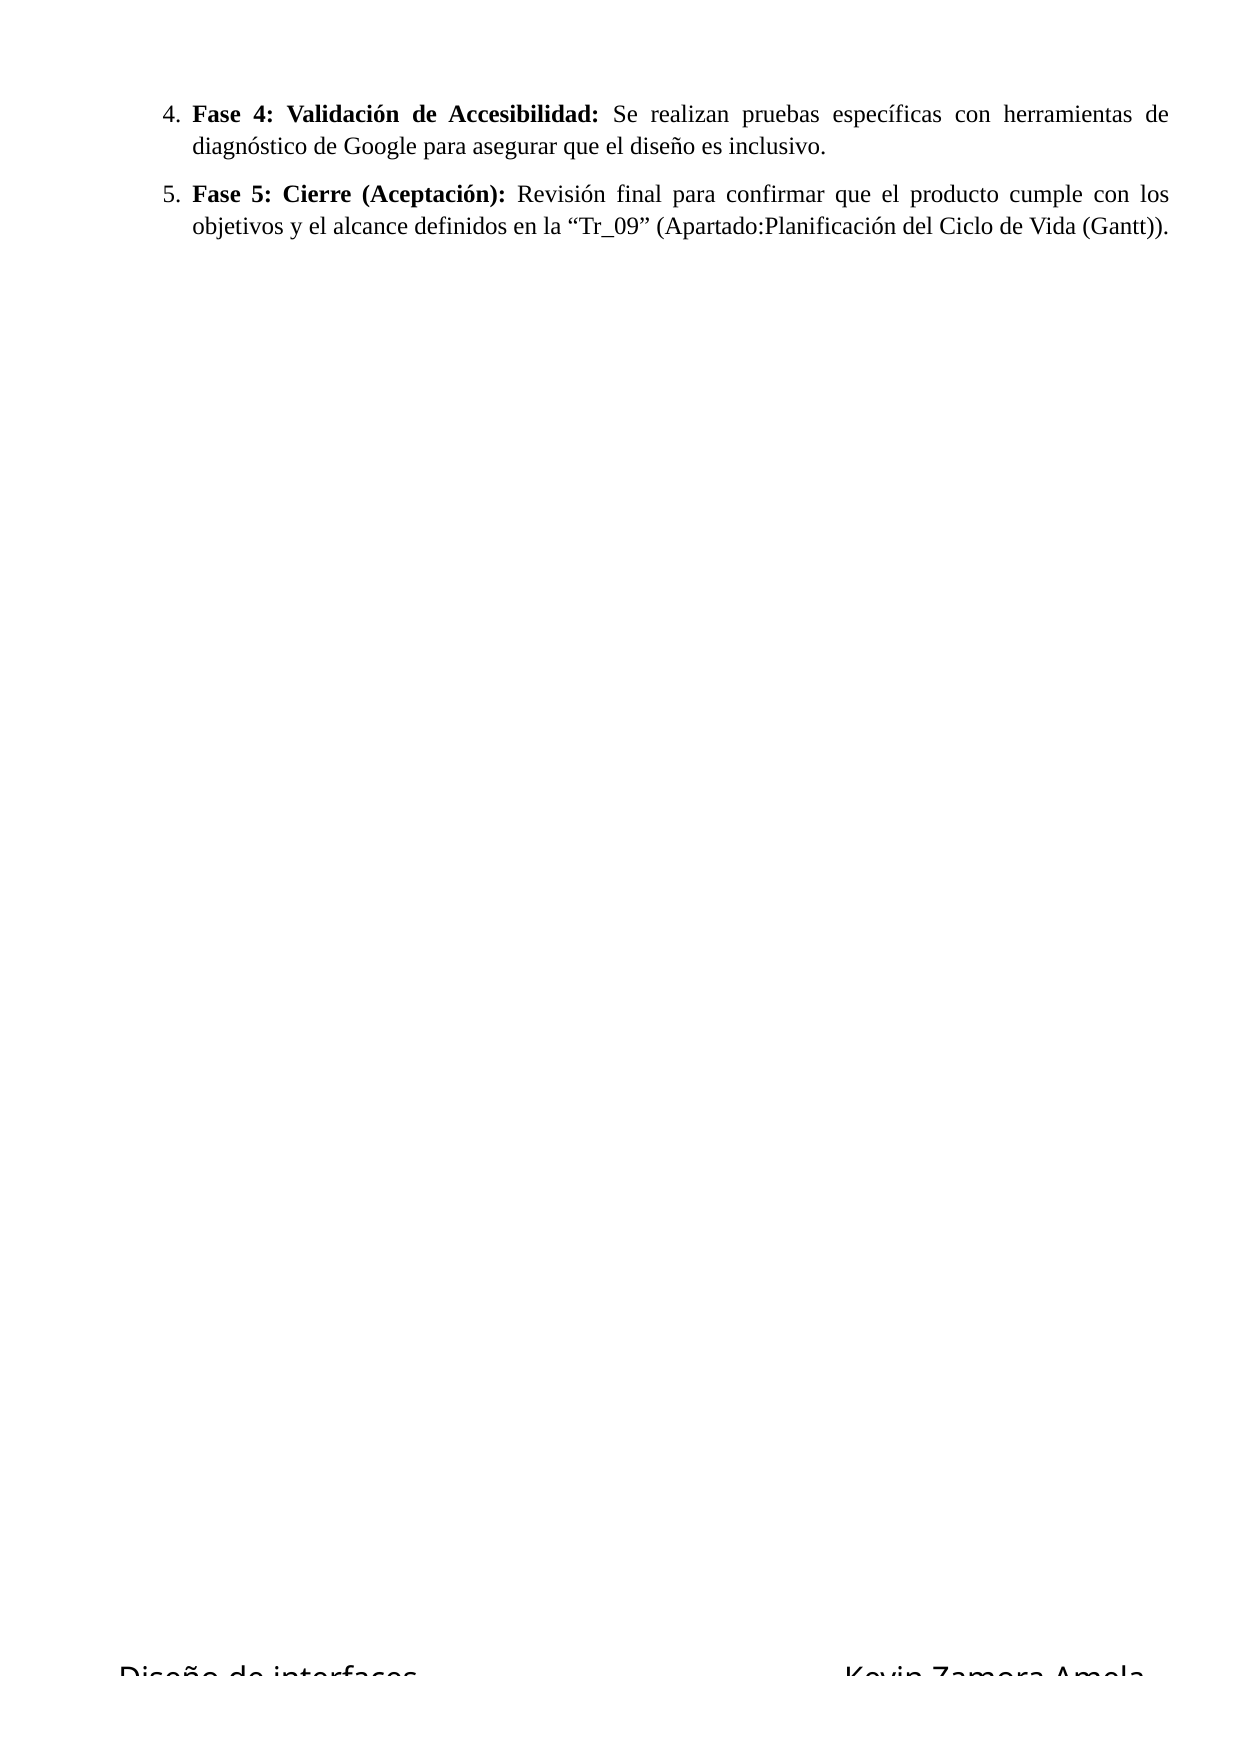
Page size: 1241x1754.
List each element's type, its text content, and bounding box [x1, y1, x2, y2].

list Fase 4: Validación de Accesibilidad: Se realizan pruebas específicas con herramientas de diagnóstico de Google para asegurar que el diseño es inclusivo. [162, 99, 1170, 160]
list Fase 5: Cierre (Aceptación): Revisión final para confirmar que el producto cumple con los objetivos y el alcance definidos en la “Tr_09” (Apartado:Planificación del Ciclo de Vida (Gantt)). [162, 179, 1170, 240]
